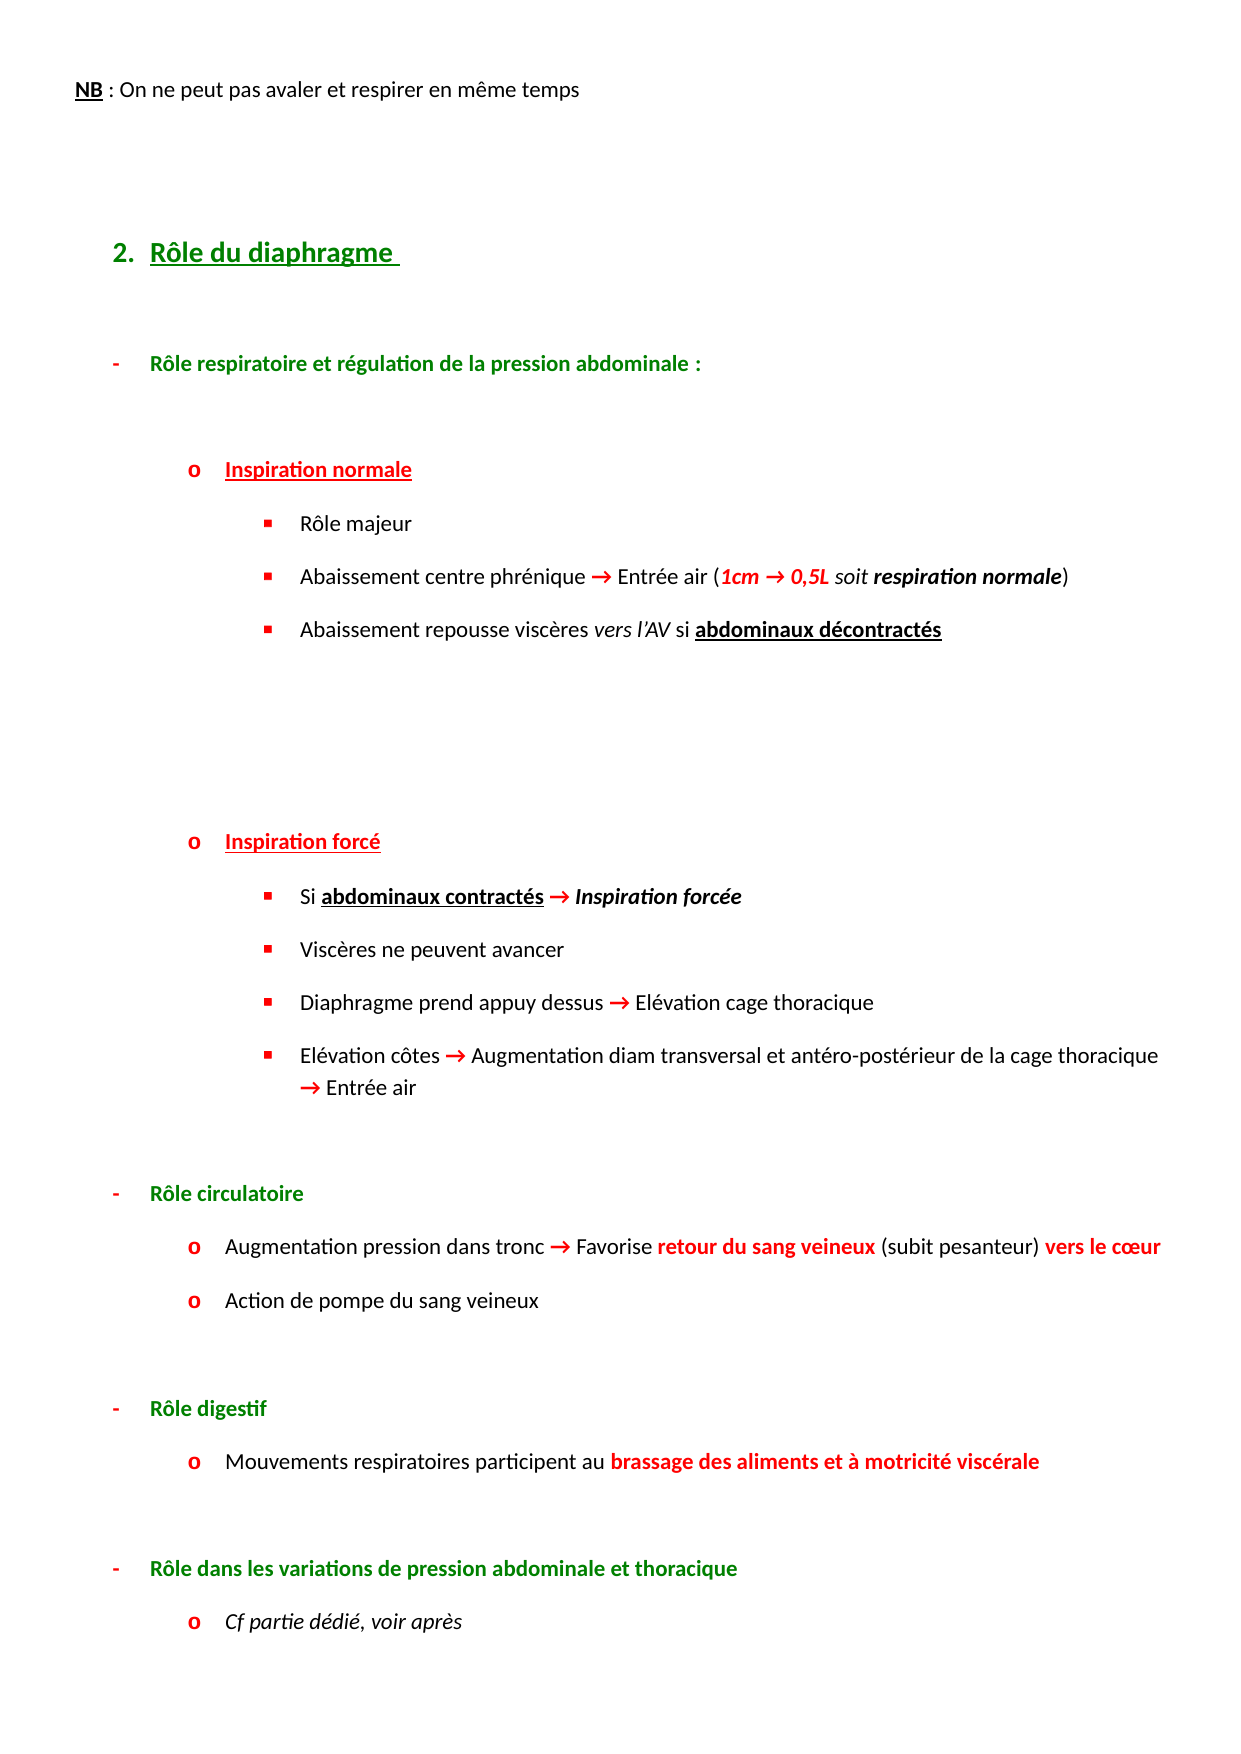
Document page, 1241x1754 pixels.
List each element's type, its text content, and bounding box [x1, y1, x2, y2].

list Action de pompe du sang veineux [187, 1286, 1165, 1316]
list Rôle circulatoire [112, 1179, 1165, 1207]
list Rôle majeur [262, 509, 1165, 537]
list Rôle du diaphragme [112, 234, 1165, 270]
list Mouvements respiratoires participent au brassage des aliments et à motricité viscérale [187, 1447, 1165, 1476]
list Rôle dans les variations de pression abdominale et thoracique [112, 1554, 1165, 1582]
list Rôle respiratoire et régulation de la pression abdominale : [112, 349, 1165, 377]
list Abaissement repousse viscères vers l’AV si abdominaux décontractés [262, 615, 1165, 643]
text NB : On ne peut pas avaler et respirer en même temps [75, 75, 1165, 103]
list Elévation côtes → Augmentation diam transversal et antéro-postérieur de la cage thoracique → Entrée air [262, 1041, 1165, 1101]
list Cf partie dédié, voir après [187, 1607, 1165, 1636]
list Diaphragme prend appuy dessus → Elévation cage thoracique [262, 988, 1165, 1016]
list Rôle digestif [112, 1394, 1165, 1422]
list Si abdominaux contractés → Inspiration forcée [262, 882, 1165, 910]
list Inspiration normale [187, 455, 1165, 484]
list Abaissement centre phrénique → Entrée air (1cm → 0,5L soit respiration normale) [262, 562, 1165, 590]
list Viscères ne peuvent avancer [262, 935, 1165, 963]
list Augmentation pression dans tronc → Favorise retour du sang veineux (subit pesanteur) vers le cœur [187, 1232, 1165, 1261]
list Inspiration forcé [187, 827, 1165, 857]
